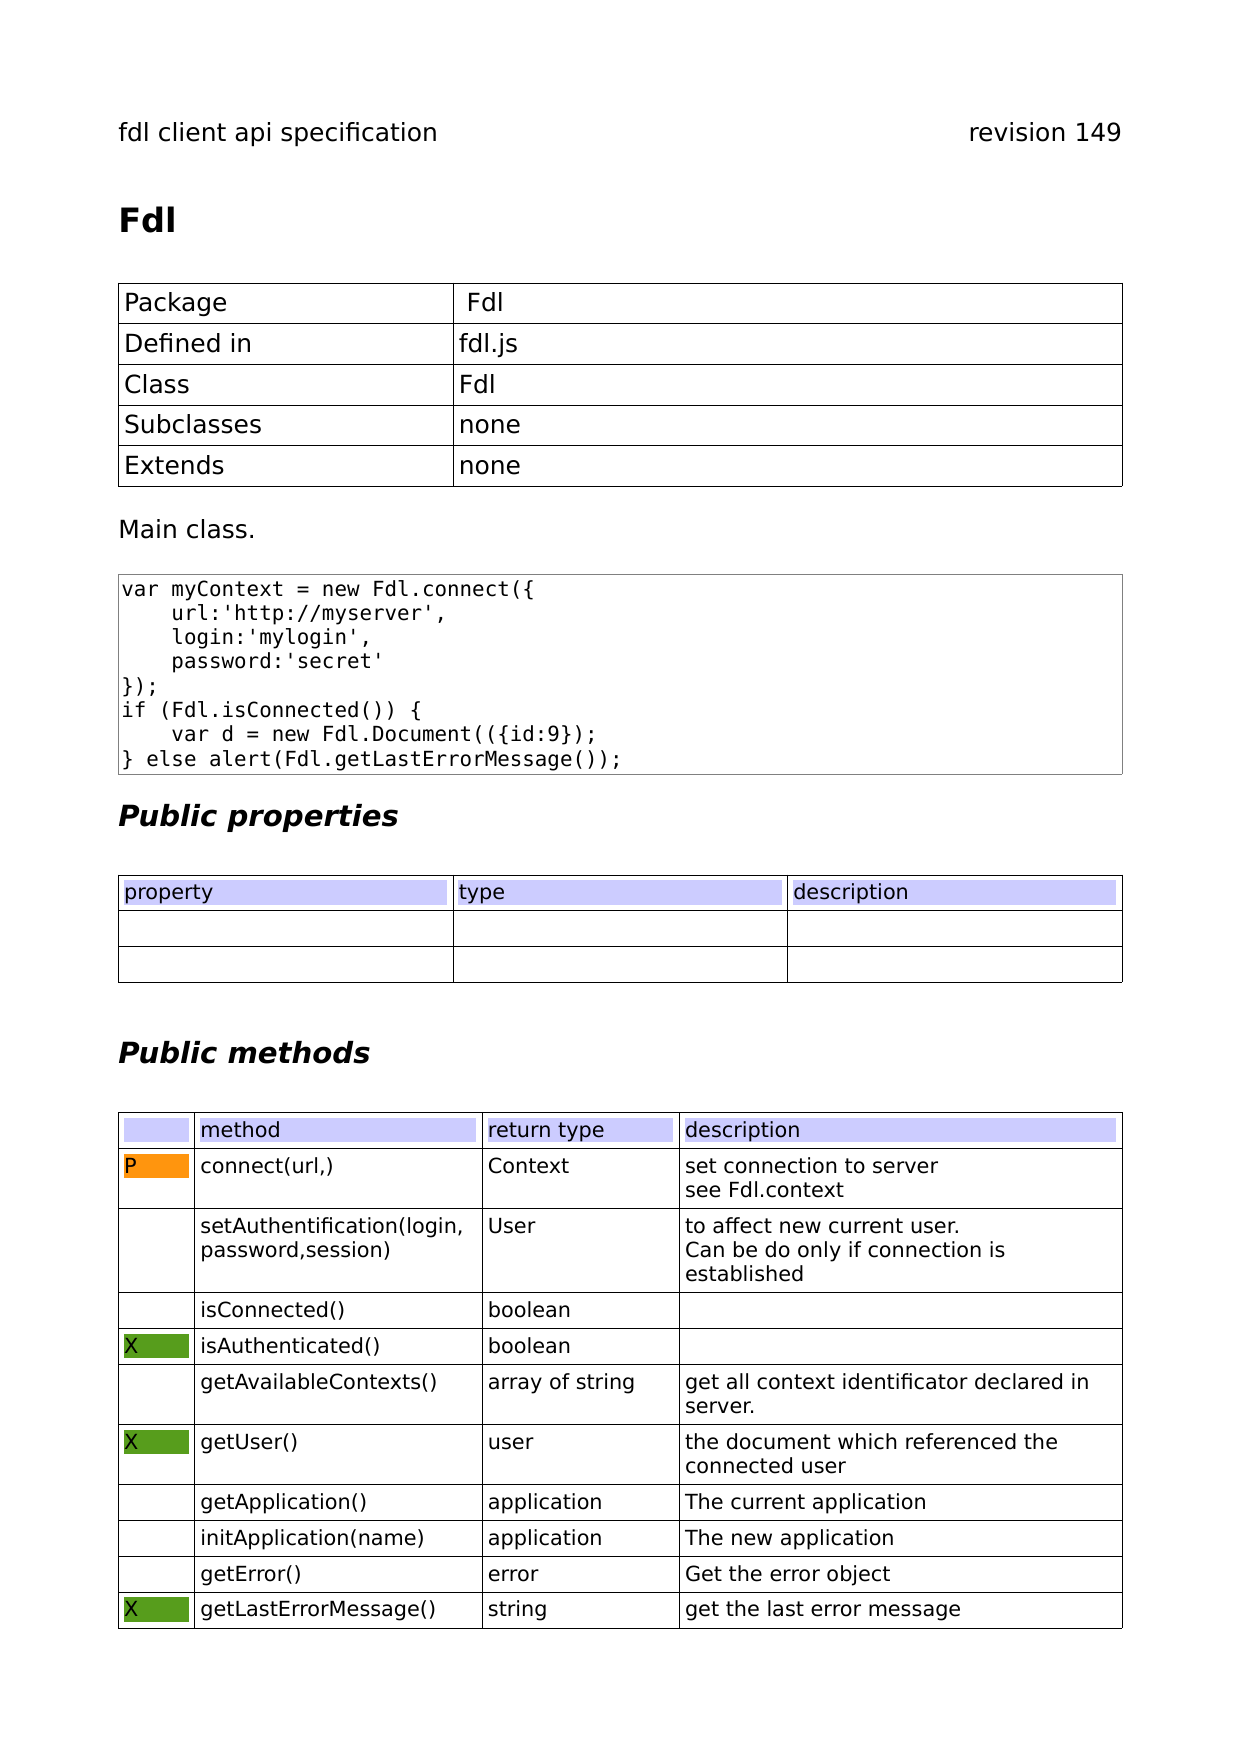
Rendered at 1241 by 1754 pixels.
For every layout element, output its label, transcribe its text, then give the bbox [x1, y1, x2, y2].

table_cell X [119, 1593, 194, 1627]
table_header description [788, 876, 1122, 910]
table_cell getError() [195, 1557, 482, 1592]
table_cell connect(url,) [195, 1149, 482, 1208]
table_cell setAuthentification(login, password,session) [195, 1209, 482, 1292]
table_cell set connection to server see Fdl.context [680, 1149, 1122, 1208]
table_cell [119, 1485, 194, 1520]
table_cell boolean [483, 1293, 679, 1328]
table_cell [119, 1293, 194, 1328]
table_cell isAuthenticated() [195, 1329, 482, 1364]
table_cell X [119, 1329, 194, 1364]
table_cell Subclasses [119, 406, 453, 445]
table_cell Extends [119, 446, 453, 486]
table_cell the document which referenced the connected user [680, 1425, 1122, 1484]
table_cell X [119, 1425, 194, 1484]
table_header [119, 1113, 194, 1148]
table_cell isConnected() [195, 1293, 482, 1328]
table_cell get all context identificator declared in server. [680, 1365, 1122, 1424]
table_cell Fdl [454, 365, 1122, 405]
table_cell initApplication(name) [195, 1521, 482, 1556]
text Main class. [118, 515, 1122, 544]
table_cell [680, 1329, 1122, 1364]
table_cell error [483, 1557, 679, 1592]
table_cell P [119, 1149, 194, 1208]
table_cell [119, 1521, 194, 1556]
table_header description [680, 1113, 1122, 1148]
table_cell [680, 1293, 1122, 1328]
table_cell getUser() [195, 1425, 482, 1484]
table_cell [119, 1365, 194, 1424]
text } else alert(Fdl.getLastErrorMessage()); [119, 744, 1122, 774]
text if (Fdl.isConnected()) { [119, 695, 1122, 719]
table_cell The current application [680, 1485, 1122, 1520]
text }); [119, 671, 1122, 695]
text var d = new Fdl.Document(({id:9}); [119, 719, 1122, 744]
table_cell The new application [680, 1521, 1122, 1556]
table_cell getLastErrorMessage() [195, 1593, 482, 1627]
table_header Package [119, 284, 453, 323]
table_cell string [483, 1593, 679, 1627]
text url:'http://myserver', [119, 598, 1122, 622]
table_header type [454, 876, 787, 910]
table_cell application [483, 1485, 679, 1520]
table_header method [195, 1113, 482, 1148]
table_cell Get the error object [680, 1557, 1122, 1592]
subtitle Public properties [118, 799, 1122, 833]
table_cell get the last error message [680, 1593, 1122, 1627]
table_cell [788, 911, 1122, 946]
table_cell [788, 947, 1122, 982]
table_cell [119, 1209, 194, 1292]
table_cell [454, 947, 787, 982]
table_cell boolean [483, 1329, 679, 1364]
table_cell getApplication() [195, 1485, 482, 1520]
table_cell application [483, 1521, 679, 1556]
text password:'secret' [119, 647, 1122, 671]
table_cell to affect new current user. Can be do only if connection is established [680, 1209, 1122, 1292]
table_cell Context [483, 1149, 679, 1208]
subtitle Public methods [118, 1036, 1122, 1070]
table_cell array of string [483, 1365, 679, 1424]
table_header Fdl [454, 284, 1122, 323]
table_cell user [483, 1425, 679, 1484]
table_cell [119, 1557, 194, 1592]
table_header return type [483, 1113, 679, 1148]
table_cell [119, 911, 453, 946]
table_cell User [483, 1209, 679, 1292]
table_cell getAvailableContexts() [195, 1365, 482, 1424]
table_cell Class [119, 365, 453, 405]
table_cell [454, 911, 787, 946]
table_cell Defined in [119, 324, 453, 364]
text login:'mylogin', [119, 622, 1122, 647]
table_cell fdl.js [454, 324, 1122, 364]
table_cell none [454, 446, 1122, 486]
table_cell none [454, 406, 1122, 445]
table_cell [119, 947, 453, 982]
table_header property [119, 876, 453, 910]
text var myContext = new Fdl.connect({ [119, 575, 1122, 598]
subtitle Fdl [118, 202, 1122, 241]
